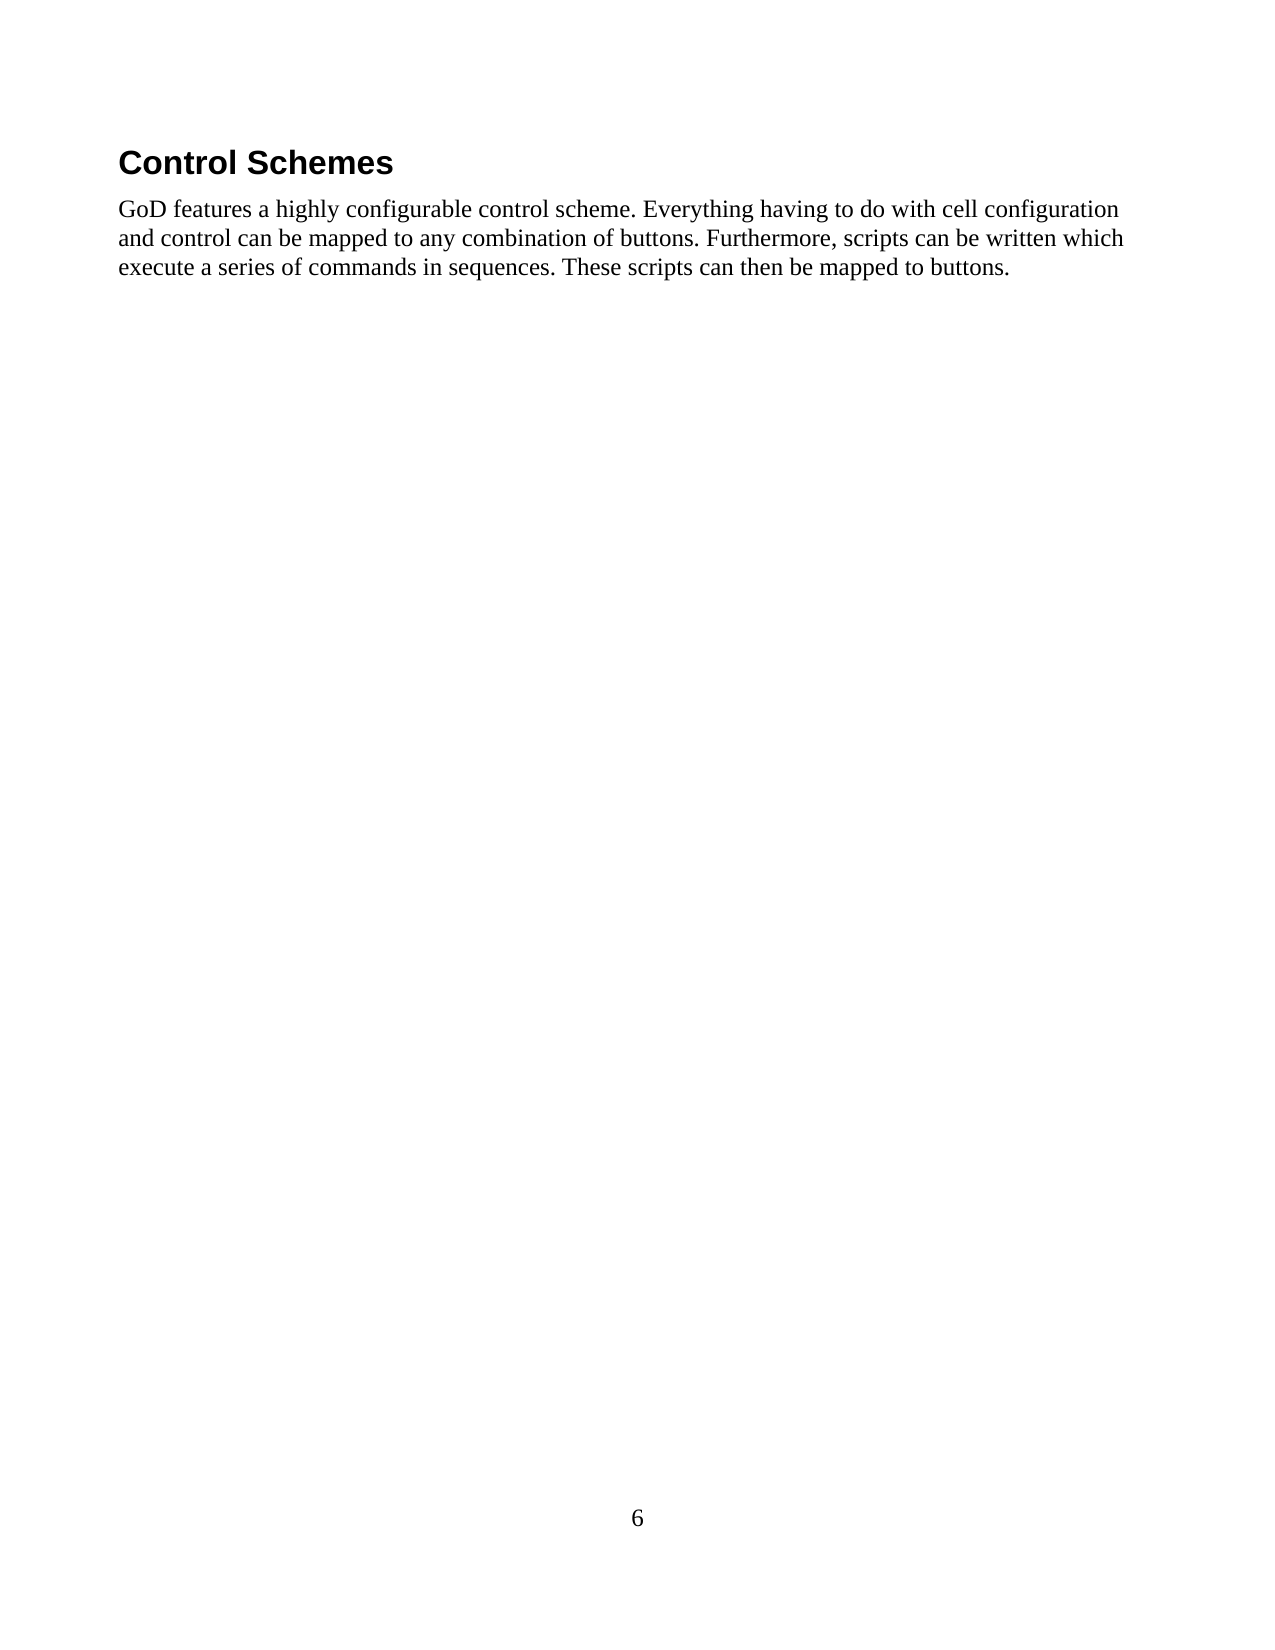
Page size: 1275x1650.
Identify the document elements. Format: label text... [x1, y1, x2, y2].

subtitle Control Schemes [118, 143, 1157, 182]
text GoD features a highly configurable control scheme. Everything having to do with cell configuration and control can be mapped to any combination of buttons. Furthermore, scripts can be written which execute a series of commands in sequences. These scripts can then be mapped to buttons. [118, 194, 1157, 281]
